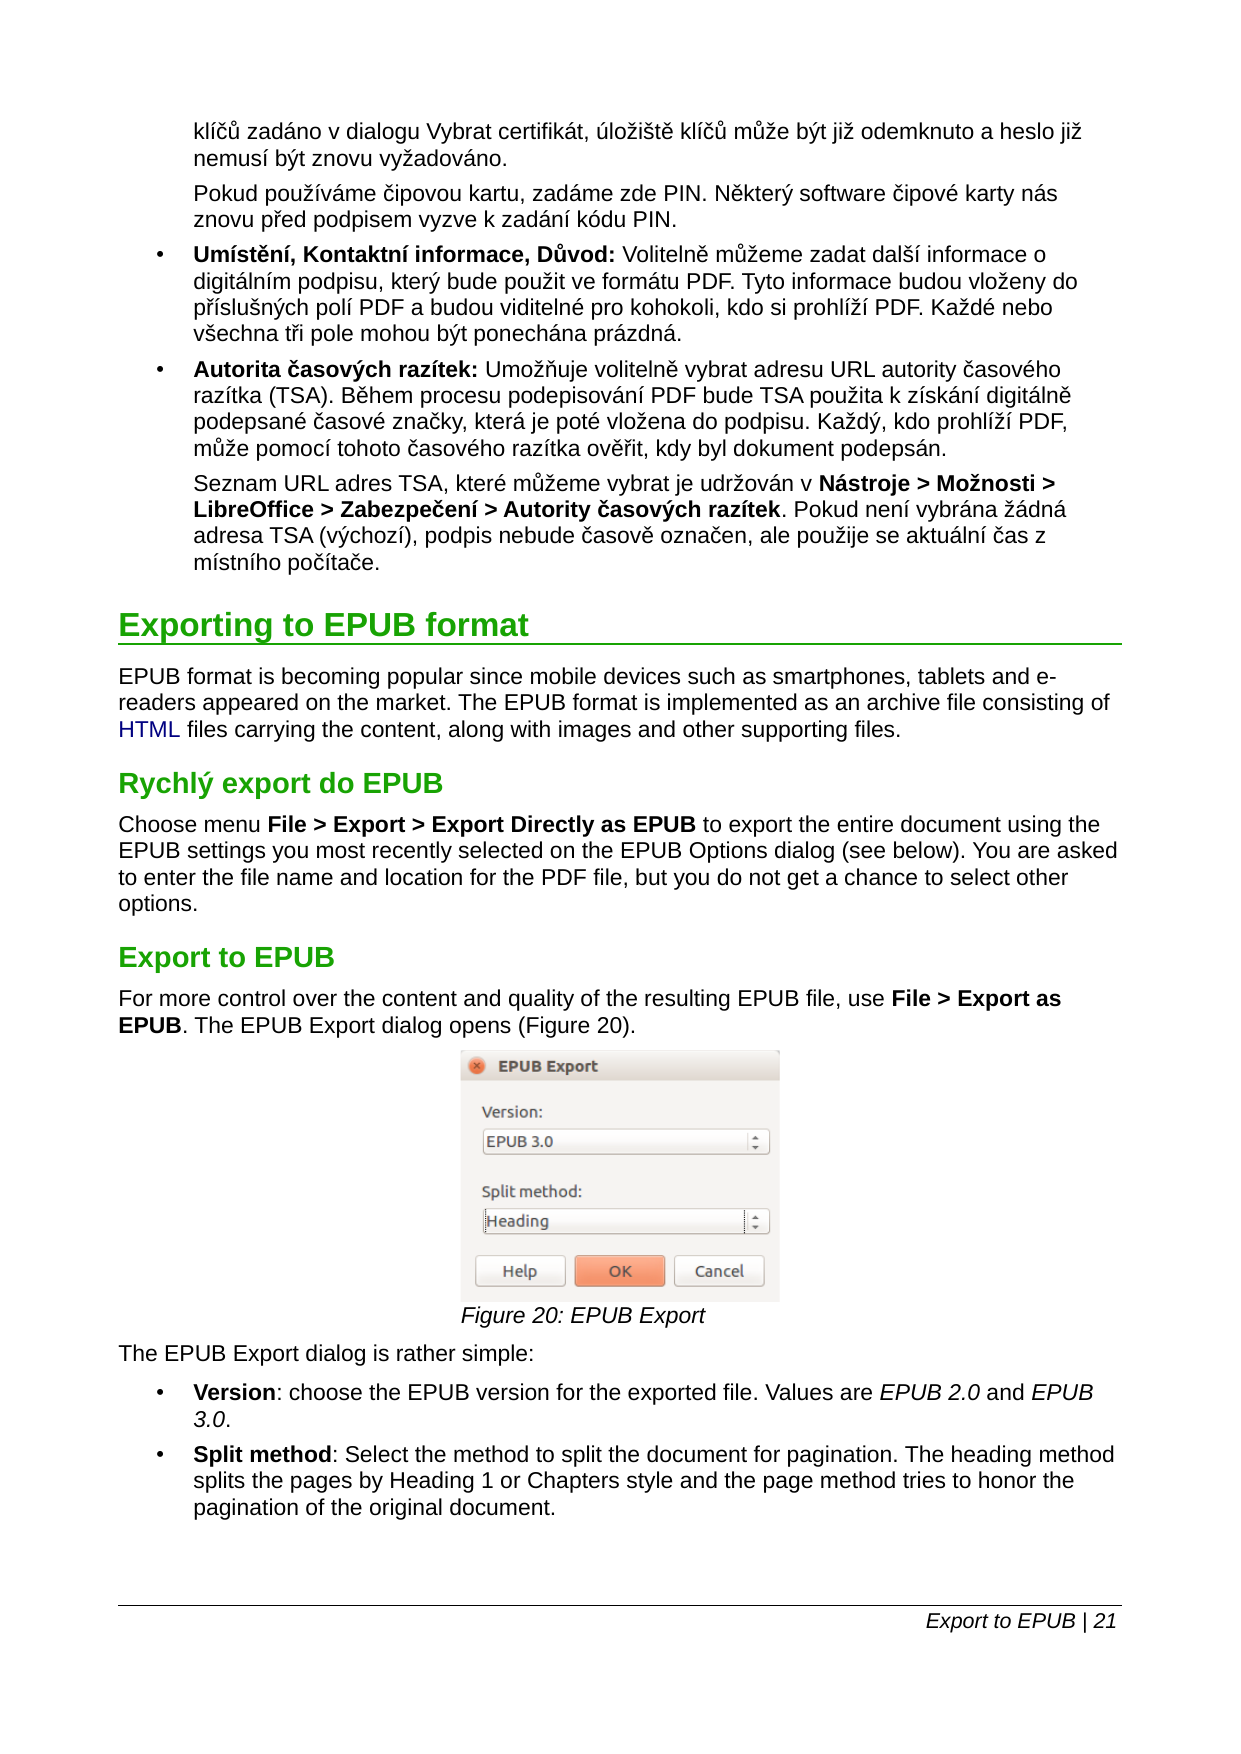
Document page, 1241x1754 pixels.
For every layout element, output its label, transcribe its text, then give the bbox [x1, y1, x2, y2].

subtitle Exporting to EPUB format [118, 605, 1122, 643]
list Pokud používáme čipovou kartu, zadáme zde PIN. Některý software čipové karty nás znovu před podpisem vyzve k zadání kódu PIN. [156, 180, 1122, 232]
list Seznam URL adres TSA, které můžeme vybrat je udržován v Nástroje > Možnosti > LibreOffice > Zabezpečení > Autority časových razítek. Pokud není vybrána žádná adresa TSA (výchozí), podpis nebude časově označen, ale použije se aktuální čas z místního počítače. [156, 470, 1122, 575]
text Choose menu File > Export > Export Directly as EPUB to export the entire document using the EPUB settings you most recently selected on the EPUB Options dialog (see below). You are asked to enter the file name and location for the PDF file, but you do not get a chance to select other options. [118, 811, 1122, 916]
list Split method: Select the method to split the document for pagination. The heading method splits the pages by Heading 1 or Chapters style and the page method tries to honor the pagination of the original document. [156, 1441, 1122, 1520]
subtitle Rychlý export do EPUB [118, 766, 1122, 799]
list Umístění, Kontaktní informace, Důvod: Volitelně můžeme zadat další informace o digitálním podpisu, který bude použit ve formátu PDF. Tyto informace budou vloženy do příslušných polí PDF a budou viditelné pro kohokoli, kdo si prohlíží PDF. Každé nebo všechna tři pole mohou být ponechána prázdná. [156, 241, 1122, 347]
list Autorita časových razítek: Umožňuje volitelně vybrat adresu URL autority časového razítka (TSA). Během procesu podepisování PDF bude TSA použita k získání digitálně podepsané časové značky, která je poté vložena do podpisu. Každý, kdo prohlíží PDF, může pomocí tohoto časového razítka ověřit, kdy byl dokument podepsán. [156, 356, 1122, 461]
subtitle Export to EPUB [118, 940, 1122, 973]
text The EPUB Export dialog is rather simple: [118, 1340, 1122, 1367]
text For more control over the content and quality of the resulting EPUB file, use File > Export as EPUB. The EPUB Export dialog opens (Figure 20). [118, 985, 1122, 1038]
text EPUB format is becoming popular since mobile devices such as smartphones, tablets and e-readers appeared on the market. The EPUB format is implemented as an archive file consisting of HTML files carrying the content, along with images and other supporting files. [118, 663, 1122, 742]
text Figure 20: EPUB Export [461, 1302, 780, 1328]
list klíčů zadáno v dialogu Vybrat certifikát, úložiště klíčů může být již odemknuto a heslo již nemusí být znovu vyžadováno. [156, 118, 1122, 171]
list Version: choose the EPUB version for the exported file. Values are EPUB 2.0 and EPUB 3.0. [156, 1379, 1122, 1432]
picture [460, 1050, 780, 1302]
